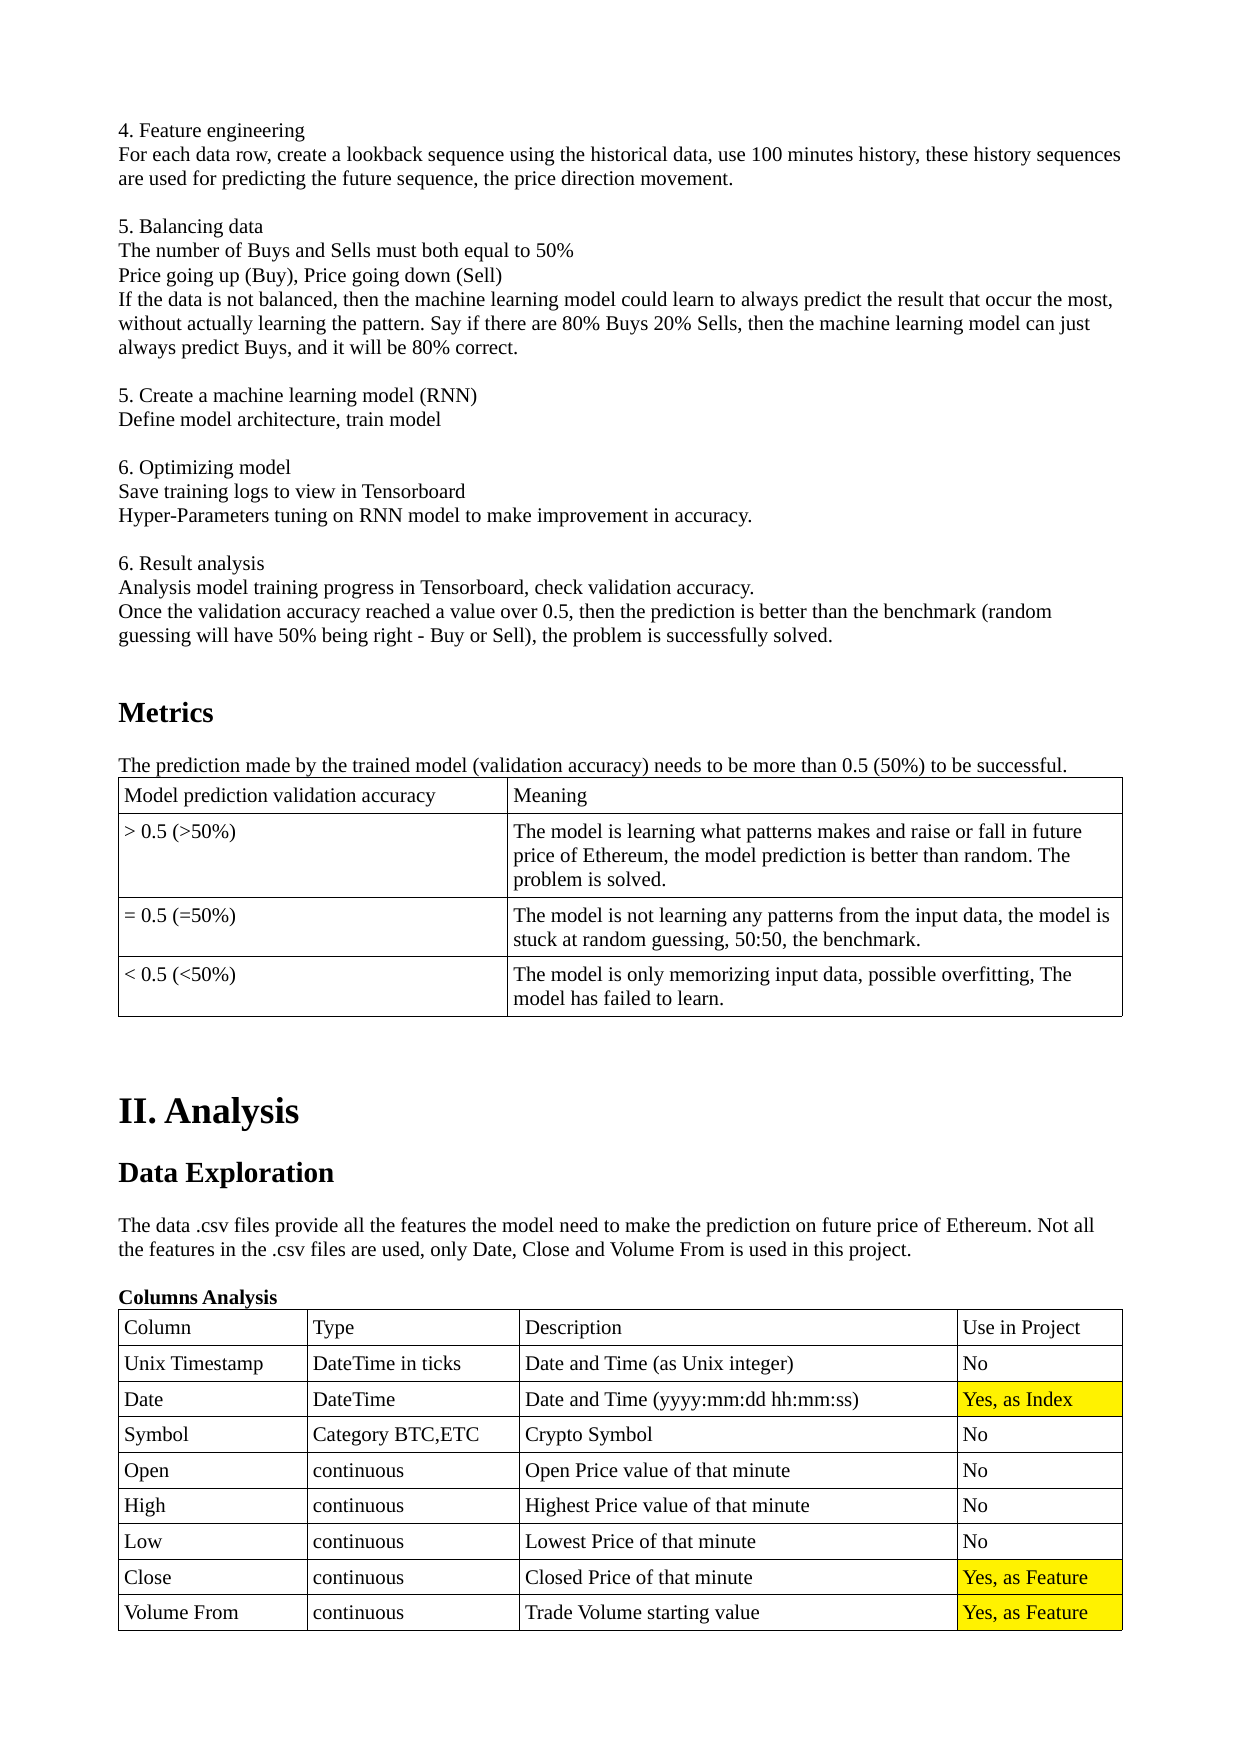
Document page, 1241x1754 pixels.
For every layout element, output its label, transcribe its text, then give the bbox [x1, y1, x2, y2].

table_cell continuous [308, 1453, 519, 1487]
table_cell No [958, 1489, 1122, 1523]
table_cell Crypto Symbol [520, 1417, 957, 1452]
text If the data is not balanced, then the machine learning model could learn to always predict the result that occur the most, without actually learning the pattern. Say if there are 80% Buys 20% Sells, then the machine learning model can just always predict Buys, and it will be 80% correct. [118, 287, 1122, 359]
table_header Meaning [508, 778, 1122, 813]
text Save training logs to view in Tensorboard [118, 479, 1122, 503]
text The prediction made by the trained model (validation accuracy) needs to be more than 0.5 (50%) to be successful. [118, 753, 1122, 777]
table_cell No [958, 1524, 1122, 1559]
table_cell DateTime in ticks [308, 1346, 519, 1381]
table_cell Low [119, 1524, 307, 1559]
table_cell Date and Time (as Unix integer) [520, 1346, 957, 1381]
table_cell = 0.5 (=50%) [119, 898, 507, 956]
table_cell No [958, 1417, 1122, 1452]
table_header Column [119, 1310, 307, 1345]
table_cell Category BTC,ETC [308, 1417, 519, 1452]
table_cell No [958, 1453, 1122, 1487]
text 5. Balancing data [118, 214, 1122, 238]
table_cell Yes, as Feature [958, 1595, 1122, 1630]
table_cell continuous [308, 1595, 519, 1630]
table_cell Close [119, 1560, 307, 1594]
text Once the validation accuracy reached a value over 0.5, then the prediction is better than the benchmark (random guessing will have 50% being right - Buy or Sell), the problem is successfully solved. [118, 599, 1122, 647]
table_cell Symbol [119, 1417, 307, 1452]
table_cell Volume From [119, 1595, 307, 1630]
table_cell No [958, 1346, 1122, 1381]
table_cell Lowest Price of that minute [520, 1524, 957, 1559]
subtitle Data Exploration [118, 1156, 1122, 1189]
table_cell Open [119, 1453, 307, 1487]
text 5. Create a machine learning model (RNN) [118, 383, 1122, 407]
text Analysis model training progress in Tensorboard, check validation accuracy. [118, 575, 1122, 599]
table_cell Date and Time (yyyy:mm:dd hh:mm:ss) [520, 1382, 957, 1416]
table_cell The model is learning what patterns makes and raise or fall in future price of Ethereum, the model prediction is better than random. The problem is solved. [508, 814, 1122, 897]
table_header Description [520, 1310, 957, 1345]
table_cell continuous [308, 1524, 519, 1559]
table_cell DateTime [308, 1382, 519, 1416]
table_cell > 0.5 (>50%) [119, 814, 507, 897]
table_cell The model is only memorizing input data, possible overfitting, The model has failed to learn. [508, 957, 1122, 1016]
table_header Model prediction validation accuracy [119, 778, 507, 813]
text 6. Result analysis [118, 551, 1122, 575]
subtitle Metrics [118, 696, 1122, 729]
text Columns Analysis [118, 1285, 1122, 1309]
table_cell Closed Price of that minute [520, 1560, 957, 1594]
table_cell Yes, as Index [958, 1382, 1122, 1416]
subtitle II. Analysis [118, 1088, 1122, 1131]
text The number of Buys and Sells must both equal to 50% [118, 238, 1122, 262]
table_header Use in Project [958, 1310, 1122, 1345]
text For each data row, create a lookback sequence using the historical data, use 100 minutes history, these history sequences are used for predicting the future sequence, the price direction movement. [118, 142, 1122, 190]
table_cell Date [119, 1382, 307, 1416]
text 6. Optimizing model [118, 455, 1122, 479]
table_cell Open Price value of that minute [520, 1453, 957, 1487]
text 4. Feature engineering [118, 118, 1122, 142]
text The data .csv files provide all the features the model need to make the prediction on future price of Ethereum. Not all the features in the .csv files are used, only Date, Close and Volume From is used in this project. [118, 1213, 1122, 1261]
table_cell < 0.5 (<50%) [119, 957, 507, 1016]
text Define model architecture, train model [118, 407, 1122, 431]
table_cell High [119, 1489, 307, 1523]
table_cell Yes, as Feature [958, 1560, 1122, 1594]
text Price going up (Buy), Price going down (Sell) [118, 262, 1122, 287]
text Hyper-Parameters tuning on RNN model to make improvement in accuracy. [118, 503, 1122, 527]
table_cell Highest Price value of that minute [520, 1489, 957, 1523]
table_cell The model is not learning any patterns from the input data, the model is stuck at random guessing, 50:50, the benchmark. [508, 898, 1122, 956]
table_cell Trade Volume starting value [520, 1595, 957, 1630]
table_cell Unix Timestamp [119, 1346, 307, 1381]
table_cell continuous [308, 1560, 519, 1594]
table_cell continuous [308, 1489, 519, 1523]
table_header Type [308, 1310, 519, 1345]
